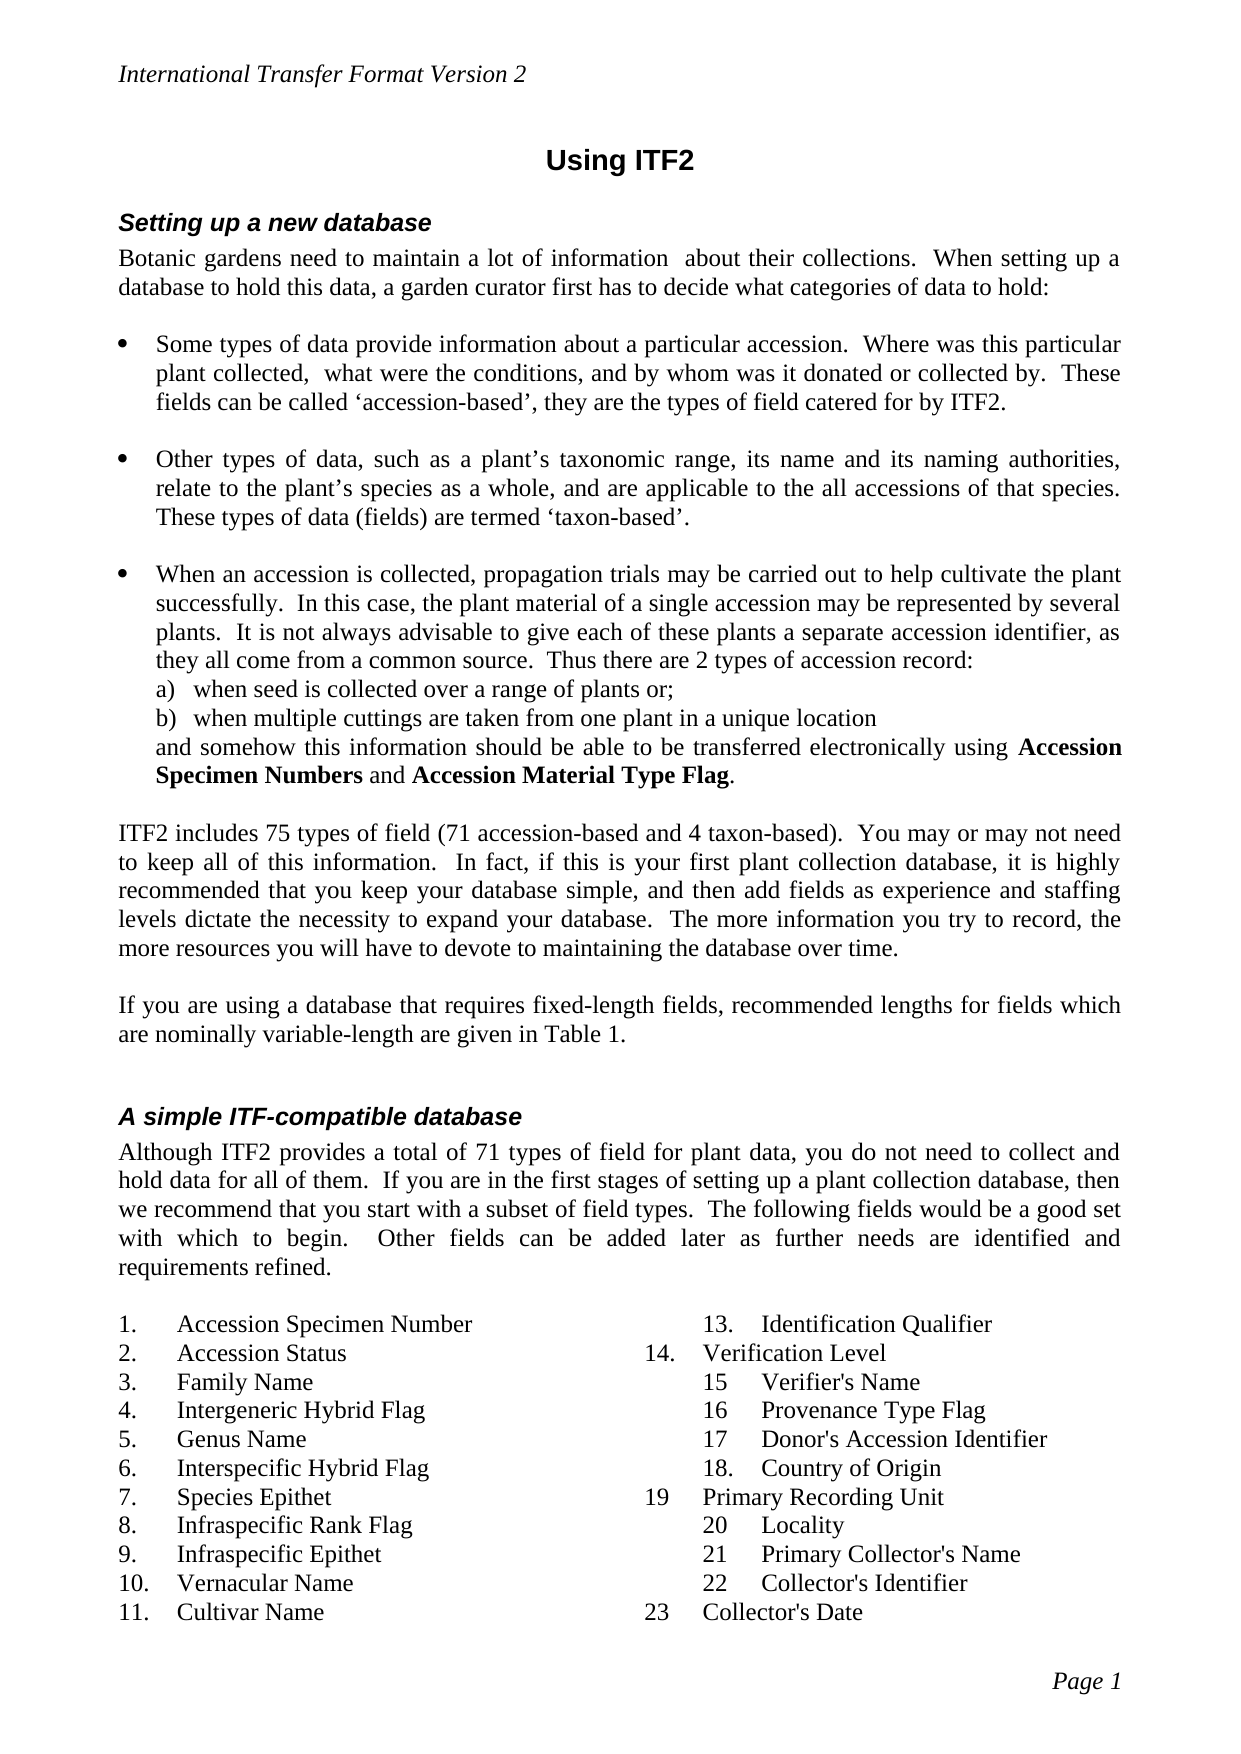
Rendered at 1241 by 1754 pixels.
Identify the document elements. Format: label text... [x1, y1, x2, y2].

text 10. Vernacular Name 22 Collector's Identifier [118, 1568, 1122, 1597]
text 7. Species Epithet 19 Primary Recording Unit [118, 1482, 1122, 1510]
text 2. Accession Status 14. Verification Level [118, 1338, 1122, 1367]
list Some types of data provide information about a particular accession. Where was this particular plant collected, what were the conditions, and by whom was it donated or collected by. These fields can be called ‘accession-based’, they are the types of field catered for by ITF2. [118, 329, 1122, 415]
text 11. Cultivar Name 23 Collector's Date [118, 1597, 1122, 1625]
text 9. Infraspecific Epithet 21 Primary Collector's Name [118, 1539, 1122, 1568]
subtitle Using ITF2 [118, 143, 1122, 177]
text ITF2 includes 75 types of field (71 accession-based and 4 taxon-based). You may or may not need to keep all of this information. In fact, if this is your first plant collection database, it is highly recommended that you keep your database simple, and then add fields as experience and staffing levels dictate the necessity to expand your database. The more information you try to record, the more resources you will have to devote to maintaining the database over time. [118, 818, 1122, 962]
text If you are using a database that requires fixed-length fields, recommended lengths for fields which are nominally variable-length are given in Table 1. [118, 990, 1122, 1048]
text 8. Infraspecific Rank Flag 20 Locality [118, 1510, 1122, 1539]
text 1. Accession Specimen Number 13. Identification Qualifier [118, 1309, 1122, 1338]
text Botanic gardens need to maintain a lot of information about their collections. When setting up a database to hold this data, a garden curator first has to decide what categories of data to hold: [118, 243, 1122, 300]
text 3. Family Name 15 Verifier's Name [118, 1367, 1122, 1395]
subtitle Setting up a new database [118, 208, 1122, 237]
list Other types of data, such as a plant’s taxonomic range, its name and its naming authorities, relate to the plant’s species as a whole, and are applicable to the all accessions of that species. These types of data (fields) are termed ‘taxon-based’. [118, 444, 1122, 530]
text and somehow this information should be able to be transferred electronically using Accession Specimen Numbers and Accession Material Type Flag. [155, 732, 1122, 789]
list when multiple cuttings are taken from one plant in a unique location [156, 703, 1122, 732]
subtitle A simple ITF-compatible database [118, 1102, 1122, 1130]
list When an accession is collected, propagation trials may be carried out to help cultivate the plant successfully. In this case, the plant material of a single accession may be represented by several plants. It is not always advisable to give each of these plants a separate accession identifier, as they all come from a common source. Thus there are 2 types of accession record: [118, 559, 1122, 674]
text 6. Interspecific Hybrid Flag 18. Country of Origin [118, 1453, 1122, 1482]
text Although ITF2 provides a total of 71 types of field for plant data, you do not need to collect and hold data for all of them. If you are in the first stages of setting up a plant collection database, then we recommend that you start with a subset of field types. The following fields would be a good set with which to begin. Other fields can be added later as further needs are identified and requirements refined. [118, 1137, 1122, 1280]
text 4. Intergeneric Hybrid Flag 16 Provenance Type Flag [118, 1395, 1122, 1424]
text 5. Genus Name 17 Donor's Accession Identifier [118, 1424, 1122, 1453]
list when seed is collected over a range of plants or; [156, 674, 1122, 703]
